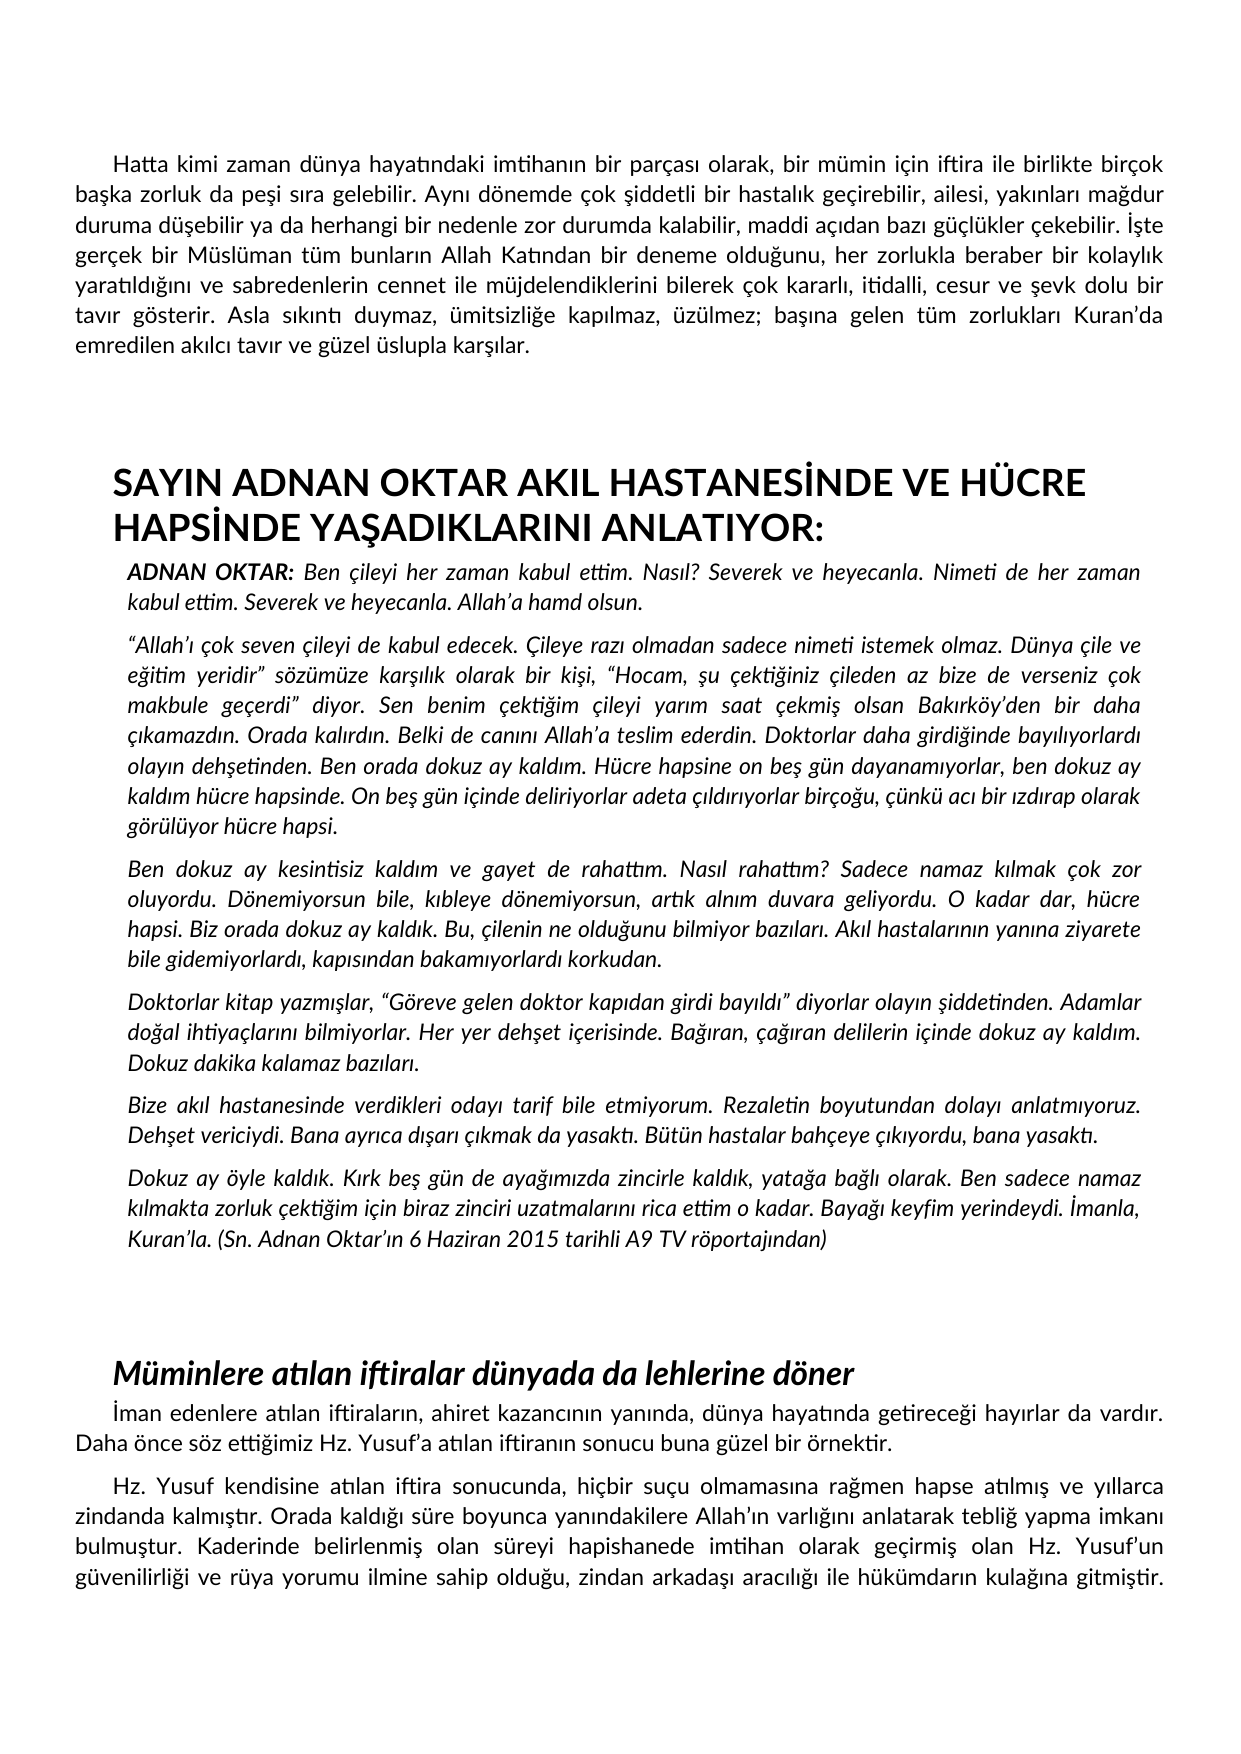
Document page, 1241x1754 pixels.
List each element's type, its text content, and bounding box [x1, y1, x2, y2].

text ADNAN OKTAR: Ben çileyi her zaman kabul ettim. Nasıl? Severek ve heyecanla. Nimeti de her zaman kabul ettim. Severek ve heyecanla. Allah’a hamd olsun. [127, 558, 1143, 615]
subtitle SAYIN ADNAN OKTAR AKIL HASTANESİNDE VE HÜCRE HAPSİNDE YAŞADIKLARINI ANLATIYOR: [112, 459, 1165, 549]
text Dokuz ay öyle kaldık. Kırk beş gün de ayağımızda zincirle kaldık, yatağa bağlı olarak. Ben sadece namaz kılmakta zorluk çektiğim için biraz zinciri uzatmalarını rica ettim o kadar. Bayağı keyfim yerindeydi. İmanla, Kuran’la. (Sn. Adnan Oktar’ın 6 Haziran 2015 tarihli A9 TV röportajından) [127, 1164, 1143, 1252]
text “Allah’ı çok seven çileyi de kabul edecek. Çileye razı olmadan sadece nimeti istemek olmaz. Dünya çile ve eğitim yeridir” sözümüze karşılık olarak bir kişi, “Hocam, şu çektiğiniz çileden az bize de verseniz çok makbule geçerdi” diyor. Sen benim çektiğim çileyi yarım saat çekmiş olsan Bakırköy’den bir daha çıkamazdın. Orada kalırdın. Belki de canını Allah’a teslim ederdin. Doktorlar daha girdiğinde bayılıyorlardı olayın dehşetinden. Ben orada dokuz ay kaldım. Hücre hapsine on beş gün dayanamıyorlar, ben dokuz ay kaldım hücre hapsinde. On beş gün içinde deliriyorlar adeta çıldırıyorlar birçoğu, çünkü acı bir ızdırap olarak görülüyor hücre hapsi. [127, 631, 1143, 839]
subtitle Müminlere atılan iftiralar dünyada da lehlerine döner [112, 1352, 1165, 1392]
text Bize akıl hastanesinde verdikleri odayı tarif bile etmiyorum. Rezaletin boyutundan dolayı anlatmıyoruz. Dehşet vericiydi. Bana ayrıca dışarı çıkmak da yasaktı. Bütün hastalar bahçeye çıkıyordu, bana yasaktı. [127, 1091, 1143, 1149]
text İman edenlere atılan iftiraların, ahiret kazancının yanında, dünya hayatında getireceği hayırlar da vardır. Daha önce söz ettiğimiz Hz. Yusuf’a atılan iftiranın sonucu buna güzel bir örnektir. [75, 1399, 1165, 1456]
text Hatta kimi zaman dünya hayatındaki imtihanın bir parçası olarak, bir mümin için iftira ile birlikte birçok başka zorluk da peşi sıra gelebilir. Aynı dönemde çok şiddetli bir hastalık geçirebilir, ailesi, yakınları mağdur duruma düşebilir ya da herhangi bir nedenle zor durumda kalabilir, maddi açıdan bazı güçlükler çekebilir. İşte gerçek bir Müslüman tüm bunların Allah Katından bir deneme olduğunu, her zorlukla beraber bir kolaylık yaratıldığını ve sabredenlerin cennet ile müjdelendiklerini bilerek çok kararlı, itidalli, cesur ve şevk dolu bir tavır gösterir. Asla sıkıntı duymaz, ümitsizliğe kapılmaz, üzülmez; başına gelen tüm zorlukları Kuran’da emredilen akılcı tavır ve güzel üslupla karşılar. [75, 150, 1165, 359]
text Hz. Yusuf kendisine atılan iftira sonucunda, hiçbir suçu olmamasına rağmen hapse atılmış ve yıllarca zindanda kalmıştır. Orada kaldığı süre boyunca yanındakilere Allah’ın varlığını anlatarak tebliğ yapma imkanı bulmuştur. Kaderinde belirlenmiş olan süreyi hapishanede imtihan olarak geçirmiş olan Hz. Yusuf’un güvenilirliği ve rüya yorumu ilmine sahip olduğu, zindan arkadaşı aracılığı ile hükümdarın kulağına gitmiştir. [75, 1472, 1165, 1590]
text Doktorlar kitap yazmışlar, “Göreve gelen doktor kapıdan girdi bayıldı” diyorlar olayın şiddetinden. Adamlar doğal ihtiyaçlarını bilmiyorlar. Her yer dehşet içerisinde. Bağıran, çağıran delilerin içinde dokuz ay kaldım. Dokuz dakika kalamaz bazıları. [127, 988, 1143, 1076]
text Ben dokuz ay kesintisiz kaldım ve gayet de rahattım. Nasıl rahattım? Sadece namaz kılmak çok zor oluyordu. Dönemiyorsun bile, kıbleye dönemiyorsun, artık alnım duvara geliyordu. O kadar dar, hücre hapsi. Biz orada dokuz ay kaldık. Bu, çilenin ne olduğunu bilmiyor bazıları. Akıl hastalarının yanına ziyarete bile gidemiyorlardı, kapısından bakamıyorlardı korkudan. [127, 854, 1143, 973]
